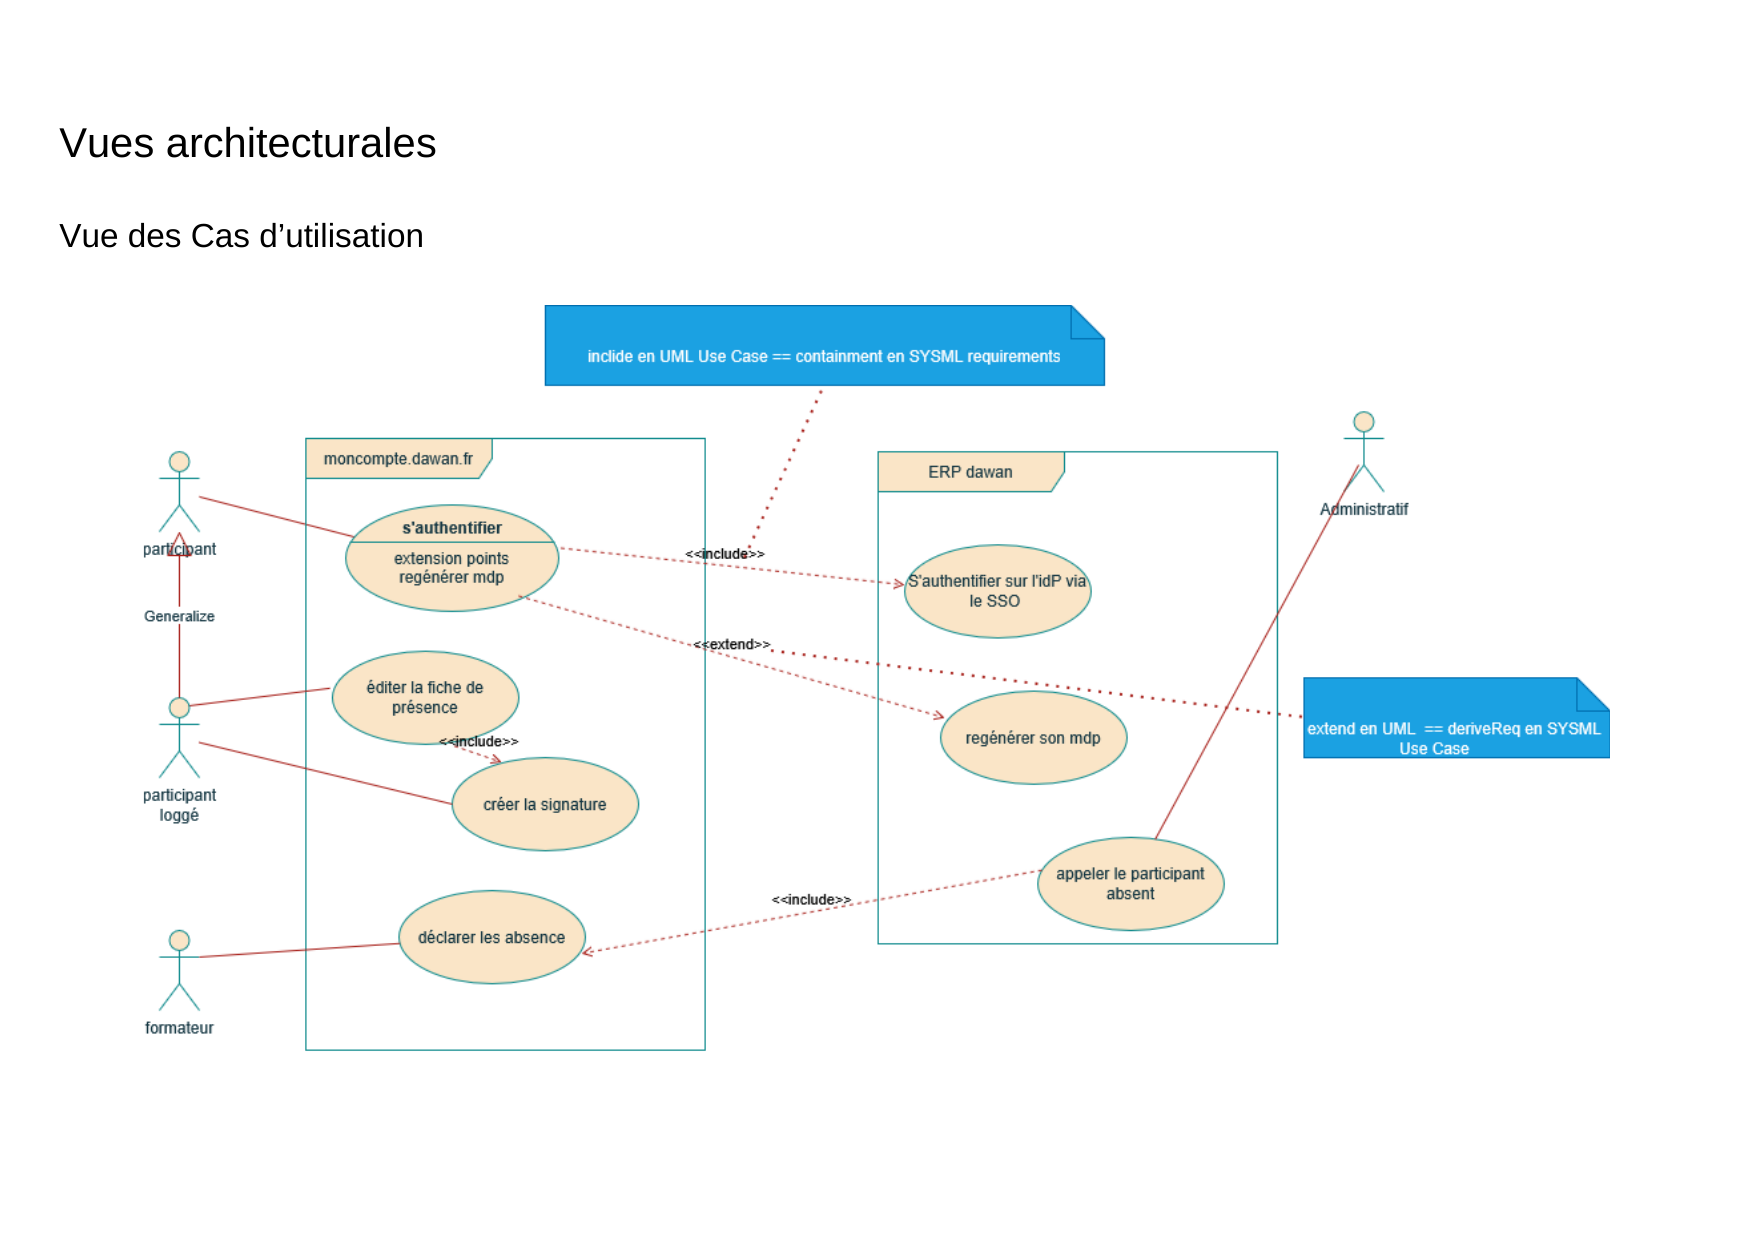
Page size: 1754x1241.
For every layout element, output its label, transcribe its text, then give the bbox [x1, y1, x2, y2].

subtitle Vue des Cas d’utilisation [59, 216, 1695, 254]
picture [143, 305, 1610, 1059]
subtitle Vues architecturales [59, 118, 1695, 166]
